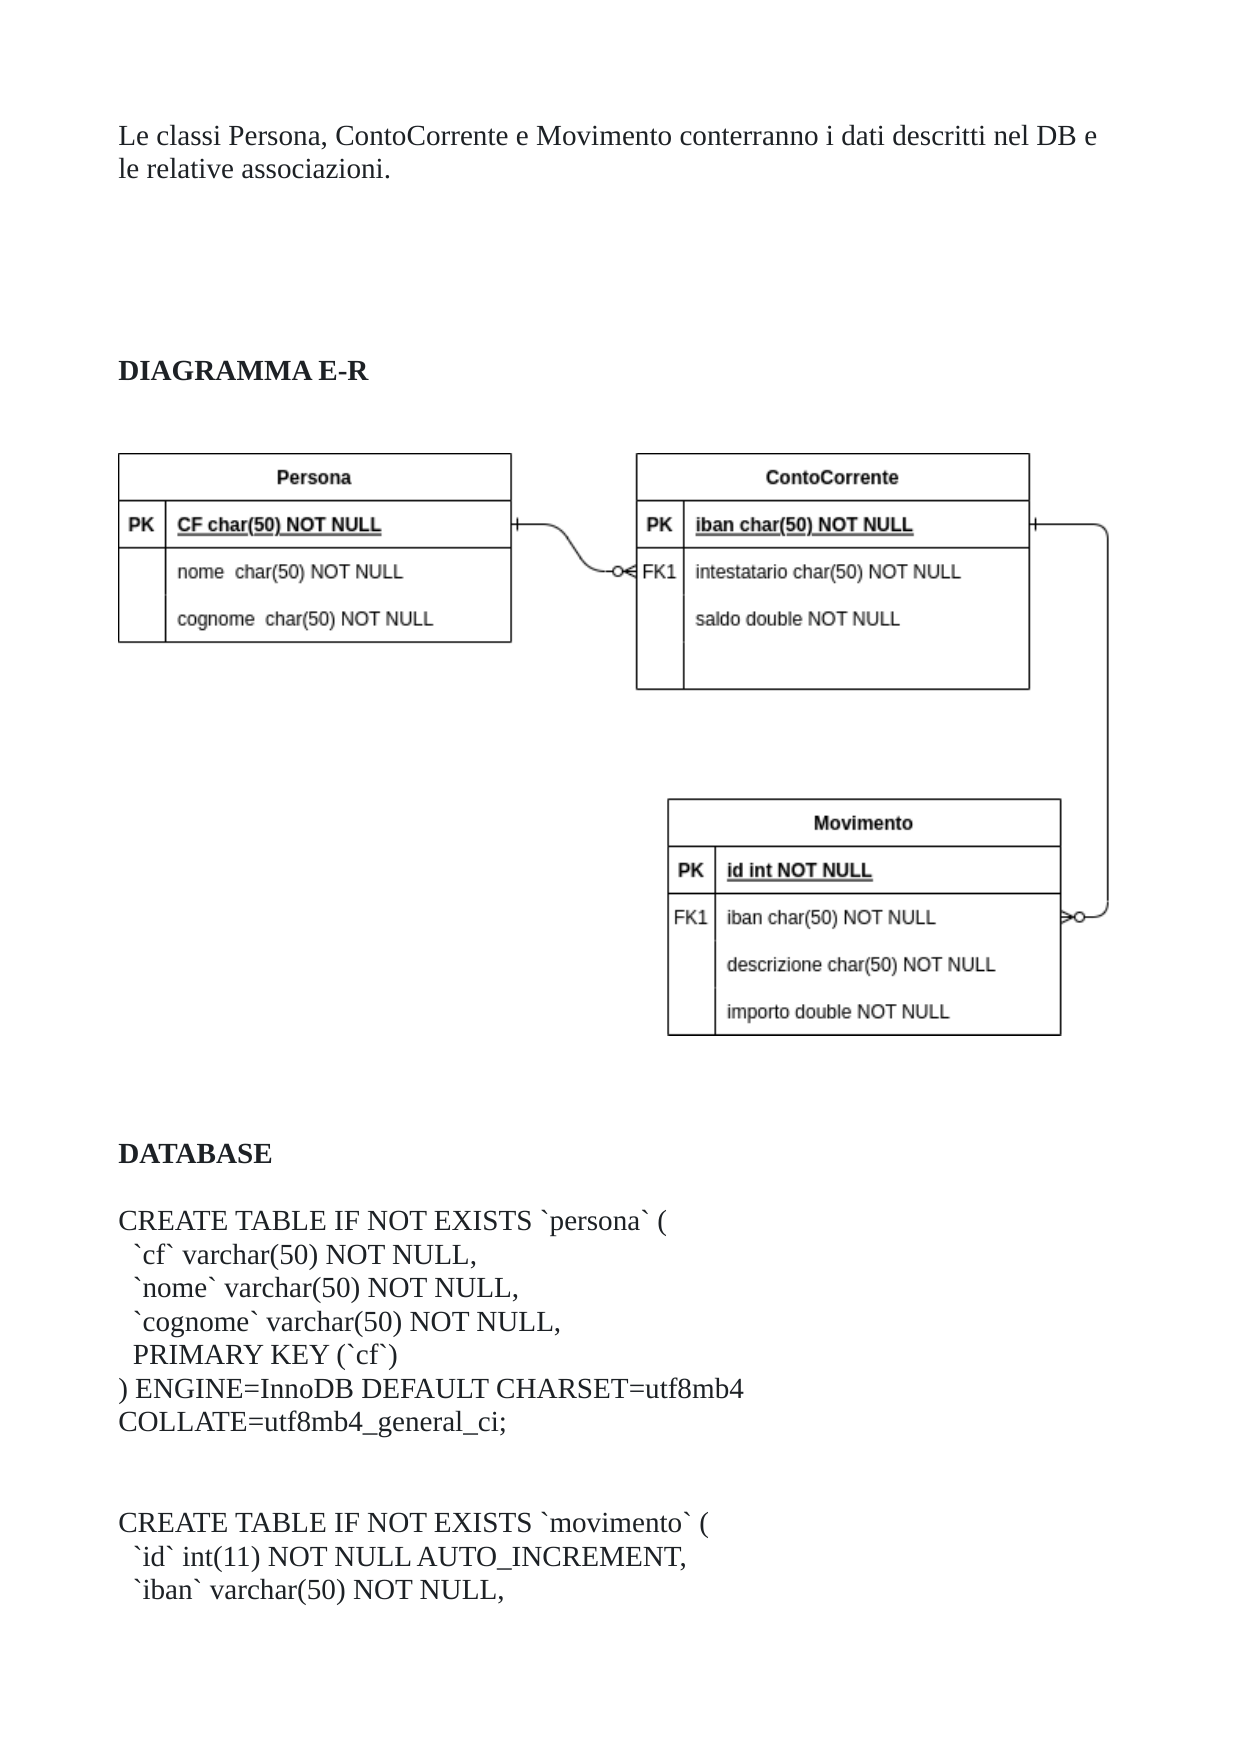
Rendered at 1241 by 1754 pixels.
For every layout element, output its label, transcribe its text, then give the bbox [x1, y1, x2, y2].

text DATABASE [118, 1136, 1122, 1170]
text PRIMARY KEY (`cf`) [118, 1337, 1122, 1371]
text Le classi Persona, ContoCorrente e Movimento conterranno i dati descritti nel DB e le relative associazioni. [118, 118, 1122, 185]
text `iban` varchar(50) NOT NULL, [118, 1572, 1122, 1606]
text `id` int(11) NOT NULL AUTO_INCREMENT, [118, 1539, 1122, 1572]
text ) ENGINE=InnoDB DEFAULT CHARSET=utf8mb4 COLLATE=utf8mb4_general_ci; [118, 1371, 1122, 1438]
text DIAGRAMMA E-R [118, 353, 1122, 386]
text `cognome` varchar(50) NOT NULL, [118, 1304, 1122, 1337]
picture [118, 453, 1123, 1036]
text `nome` varchar(50) NOT NULL, [118, 1270, 1122, 1304]
text `cf` varchar(50) NOT NULL, [118, 1237, 1122, 1270]
text CREATE TABLE IF NOT EXISTS `movimento` ( [118, 1505, 1122, 1539]
text CREATE TABLE IF NOT EXISTS `persona` ( [118, 1203, 1122, 1237]
